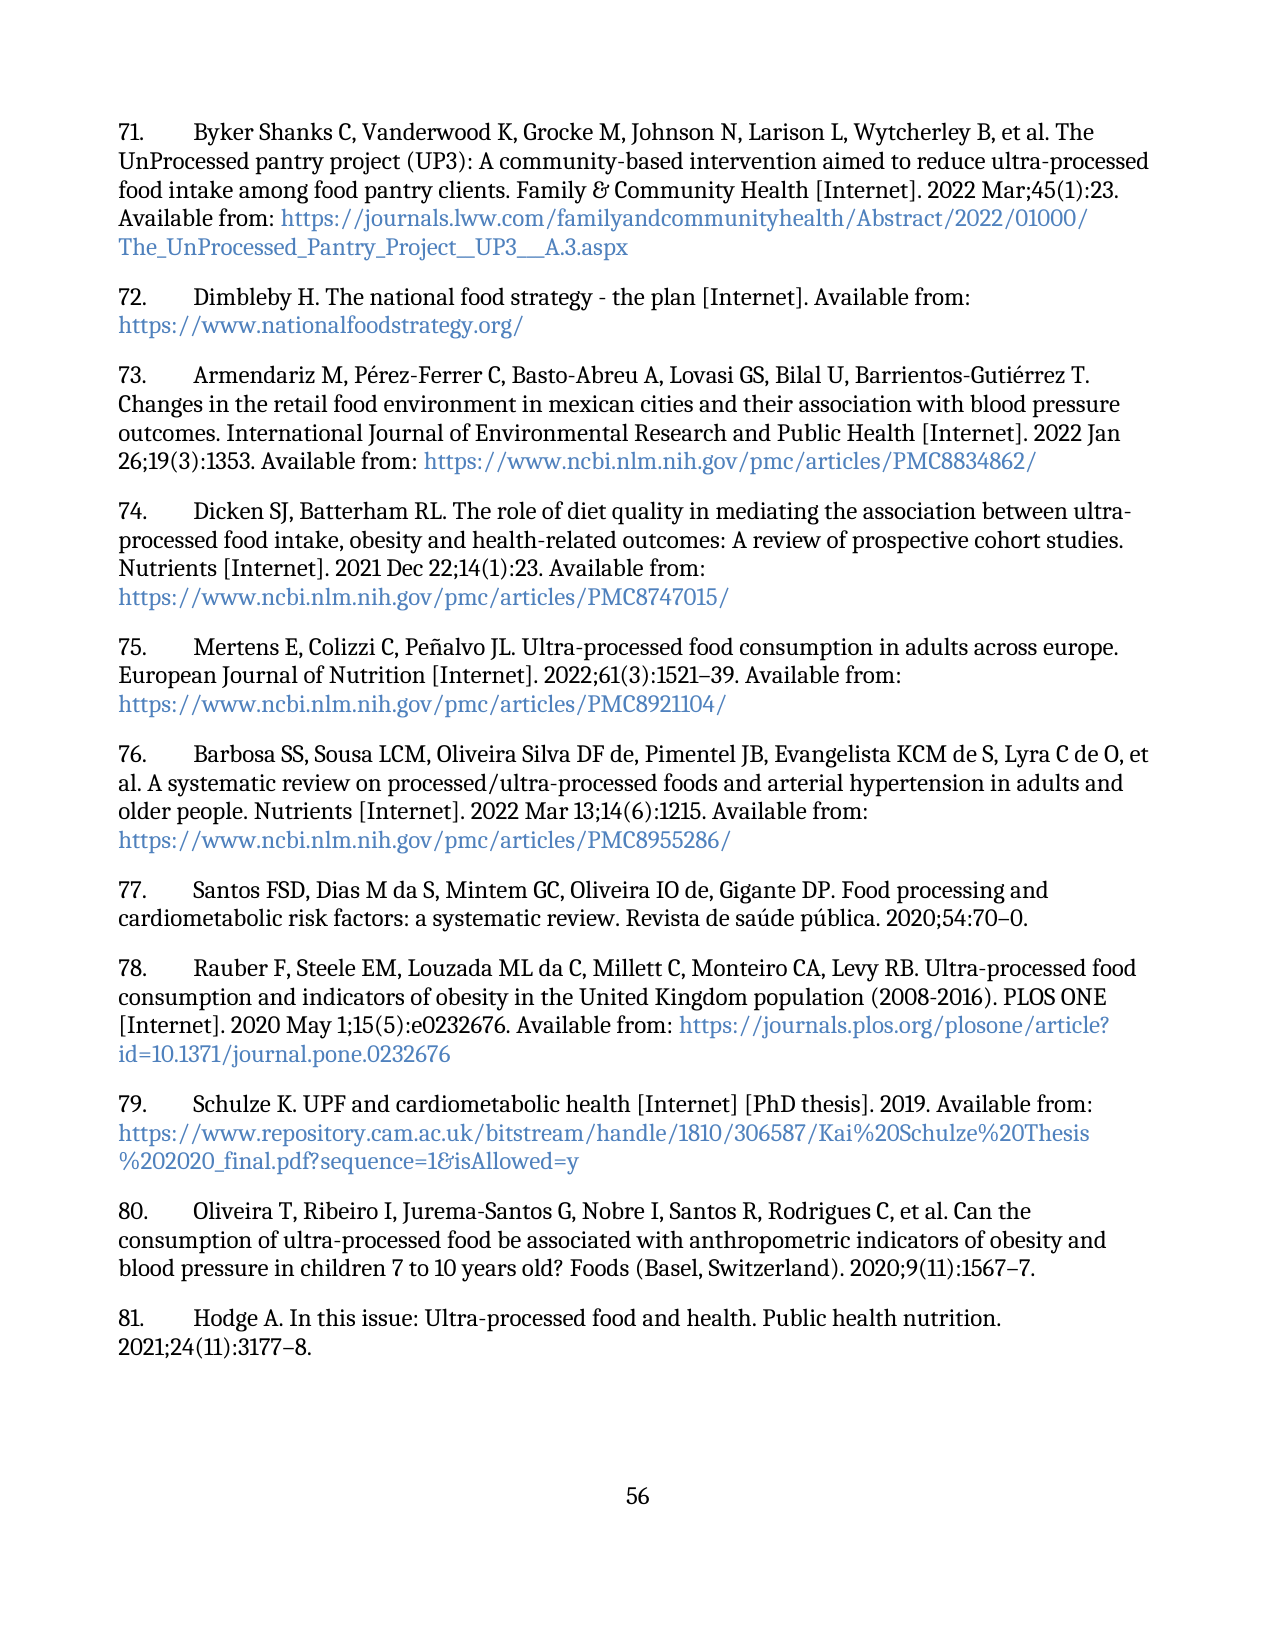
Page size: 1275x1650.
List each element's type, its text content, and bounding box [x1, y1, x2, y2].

text 80. Oliveira T, Ribeiro I, Jurema-Santos G, Nobre I, Santos R, Rodrigues C, et al. Can the consumption of ultra-processed food be associated with anthropometric indicators of obesity and blood pressure in children 7 to 10 years old? Foods (Basel, Switzerland). 2020;9(11):1567–7. [118, 1197, 1157, 1283]
text 71. Byker Shanks C, Vanderwood K, Grocke M, Johnson N, Larison L, Wytcherley B, et al. The UnProcessed pantry project (UP3): A community-based intervention aimed to reduce ultra-processed food intake among food pantry clients. Family & Community Health [Internet]. 2022 Mar;45(1):23. Available from: https://journals.lww.com/familyandcommunityhealth/Abstract/2022/01000/The_UnProcessed_Pantry_Project__UP3___A.3.aspx [118, 118, 1157, 262]
text 81. Hodge A. In this issue: Ultra-processed food and health. Public health nutrition. 2021;24(11):3177–8. [118, 1304, 1157, 1361]
text 73. Armendariz M, Pérez-Ferrer C, Basto-Abreu A, Lovasi GS, Bilal U, Barrientos-Gutiérrez T. Changes in the retail food environment in mexican cities and their association with blood pressure outcomes. International Journal of Environmental Research and Public Health [Internet]. 2022 Jan 26;19(3):1353. Available from: https://www.ncbi.nlm.nih.gov/pmc/articles/PMC8834862/ [118, 361, 1157, 476]
text 78. Rauber F, Steele EM, Louzada ML da C, Millett C, Monteiro CA, Levy RB. Ultra-processed food consumption and indicators of obesity in the United Kingdom population (2008-2016). PLOS ONE [Internet]. 2020 May 1;15(5):e0232676. Available from: https://journals.plos.org/plosone/article?id=10.1371/journal.pone.0232676 [118, 954, 1157, 1069]
text 77. Santos FSD, Dias M da S, Mintem GC, Oliveira IO de, Gigante DP. Food processing and cardiometabolic risk factors: a systematic review. Revista de saúde pública. 2020;54:70–0. [118, 876, 1157, 933]
text 75. Mertens E, Colizzi C, Peñalvo JL. Ultra-processed food consumption in adults across europe. European Journal of Nutrition [Internet]. 2022;61(3):1521–39. Available from: https://www.ncbi.nlm.nih.gov/pmc/articles/PMC8921104/ [118, 633, 1157, 719]
text 76. Barbosa SS, Sousa LCM, Oliveira Silva DF de, Pimentel JB, Evangelista KCM de S, Lyra C de O, et al. A systematic review on processed/ultra-processed foods and arterial hypertension in adults and older people. Nutrients [Internet]. 2022 Mar 13;14(6):1215. Available from: https://www.ncbi.nlm.nih.gov/pmc/articles/PMC8955286/ [118, 740, 1157, 855]
text 79. Schulze K. UPF and cardiometabolic health [Internet] [PhD thesis]. 2019. Available from: https://www.repository.cam.ac.uk/bitstream/handle/1810/306587/Kai%20Schulze%20Thesis%202020_final.pdf?sequence=1&isAllowed=y [118, 1090, 1157, 1176]
text 74. Dicken SJ, Batterham RL. The role of diet quality in mediating the association between ultra-processed food intake, obesity and health-related outcomes: A review of prospective cohort studies. Nutrients [Internet]. 2021 Dec 22;14(1):23. Available from: https://www.ncbi.nlm.nih.gov/pmc/articles/PMC8747015/ [118, 497, 1157, 612]
text 72. Dimbleby H. The national food strategy - the plan [Internet]. Available from: https://www.nationalfoodstrategy.org/ [118, 283, 1157, 340]
